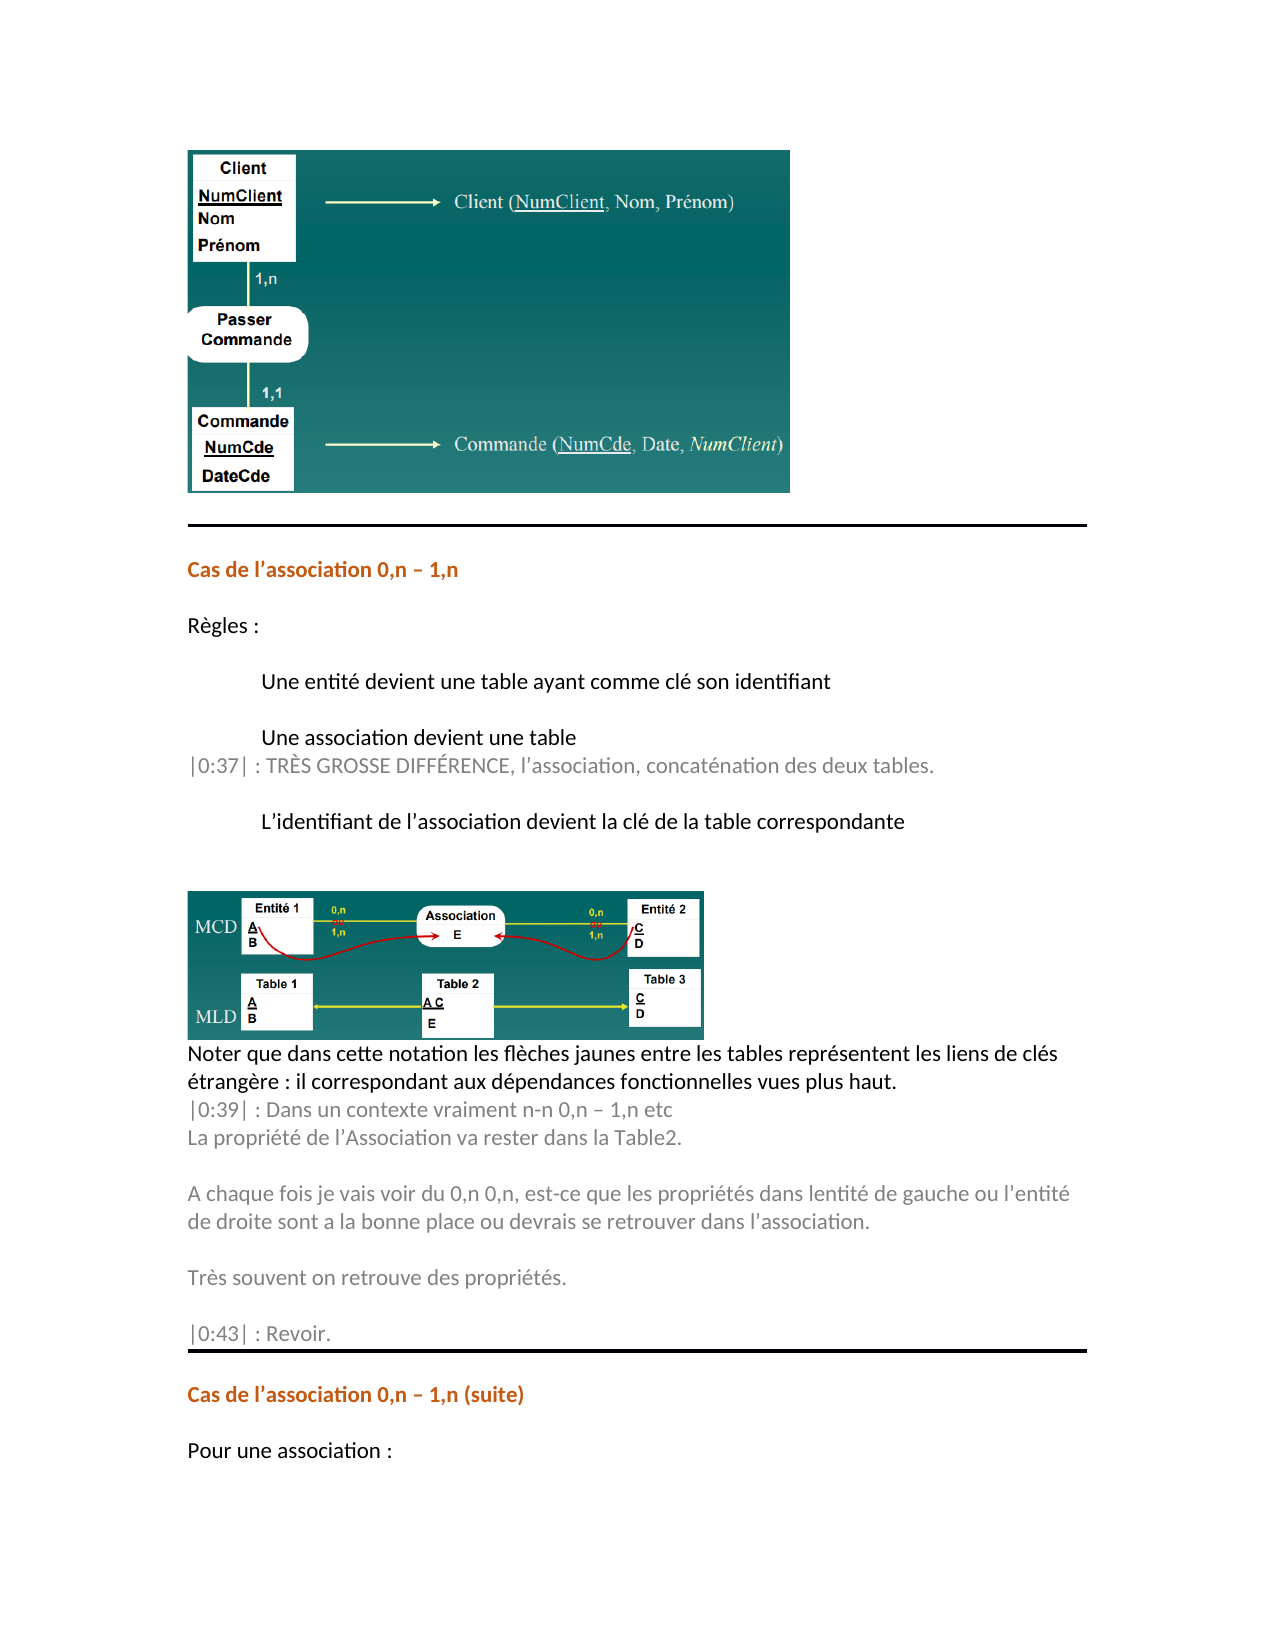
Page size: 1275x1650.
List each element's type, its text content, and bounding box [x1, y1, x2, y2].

text Pour une association : [187, 1437, 1087, 1465]
text Cas de l’association 0,n – 1,n [187, 555, 1087, 583]
text Cas de l’association 0,n – 1,n (suite) [187, 1381, 1087, 1409]
text |0:37| : TRÈS GROSSE DIFFÉRENCE, l’association, concaténation des deux tables. [187, 751, 1087, 779]
text A chaque fois je vais voir du 0,n 0,n, est-ce que les propriétés dans lentité de gauche ou l’entité de droite sont a la bonne place ou devrais se retrouver dans l’association. [187, 1179, 1087, 1235]
text |0:39| : Dans un contexte vraiment n-n 0,n – 1,n etc [187, 1095, 1087, 1123]
text La propriété de l’Association va rester dans la Table2. [187, 1123, 1087, 1151]
text Noter que dans cette notation les flèches jaunes entre les tables représentent les liens de clés étrangère : il correspondant aux dépendances fonctionnelles vues plus haut. [187, 1039, 1087, 1095]
picture [187, 891, 704, 1040]
text Très souvent on retrouve des propriétés. [187, 1263, 1087, 1291]
text |0:43| : Revoir. [187, 1319, 1087, 1353]
text L’identifiant de l’association devient la clé de la table correspondante [187, 807, 1087, 835]
picture [187, 150, 790, 493]
text Une entité devient une table ayant comme clé son identifiant [187, 667, 1087, 695]
text Une association devient une table [187, 723, 1087, 751]
text Règles : [187, 611, 1087, 639]
